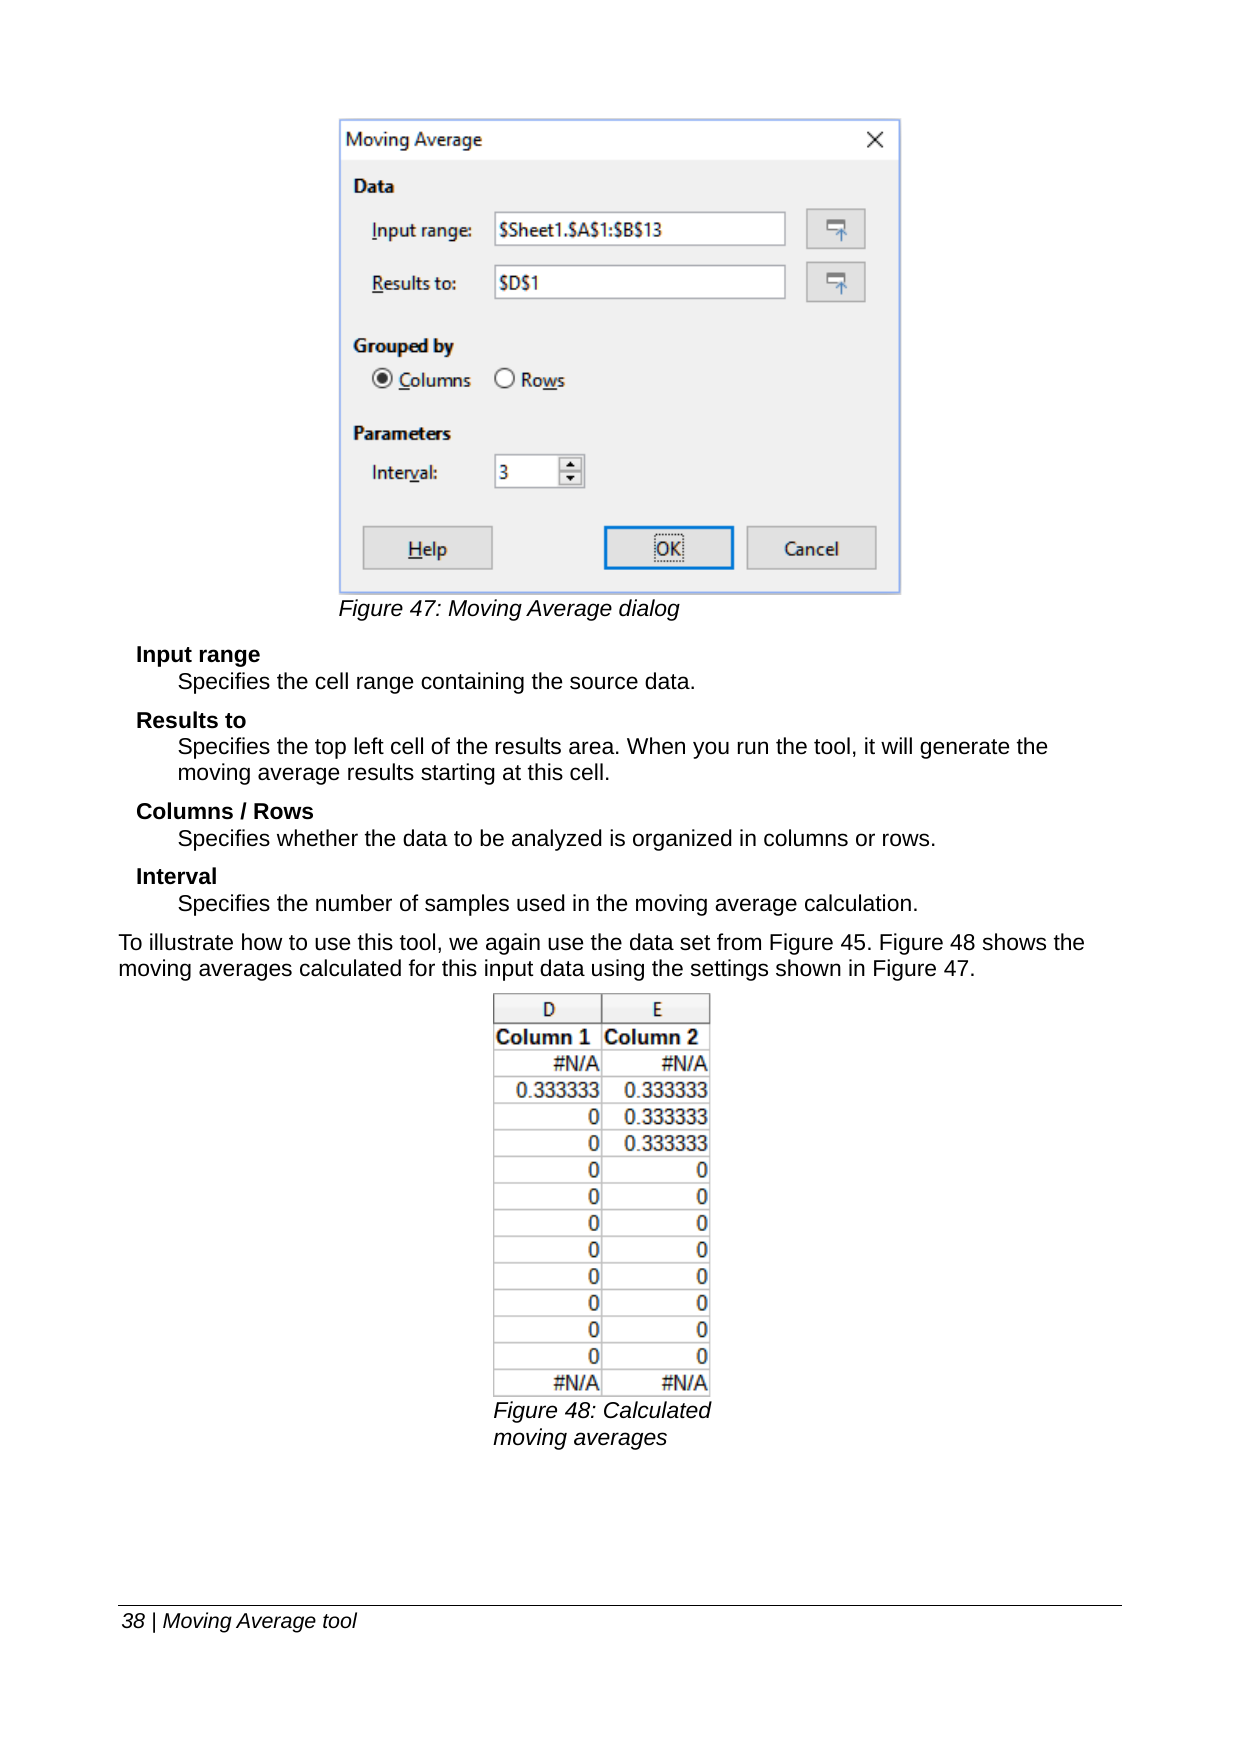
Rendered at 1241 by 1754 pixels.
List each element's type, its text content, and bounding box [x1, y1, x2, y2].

text To illustrate how to use this tool, we again use the data set from Figure 45. Figure 48 shows the moving averages calculated for this input data using the settings shown in Figure 47. [118, 928, 1122, 981]
text Columns / Rows [136, 798, 1122, 824]
text Specifies the number of samples used in the moving average calculation. [177, 890, 1122, 916]
picture [493, 993, 711, 1397]
text Figure 48: Calculated moving averages [493, 994, 747, 1450]
text Input range [136, 641, 1122, 668]
picture [338, 118, 902, 595]
text Specifies the top left cell of the results area. When you run the tool, it will generate the moving average results starting at this cell. [177, 733, 1122, 786]
text Figure 47: Moving Average dialog [338, 595, 902, 621]
text Results to [136, 707, 1122, 733]
text Specifies whether the data to be analyzed is organized in columns or rows. [177, 824, 1122, 851]
text Specifies the cell range containing the source data. [177, 668, 1122, 694]
text Interval [136, 863, 1122, 890]
